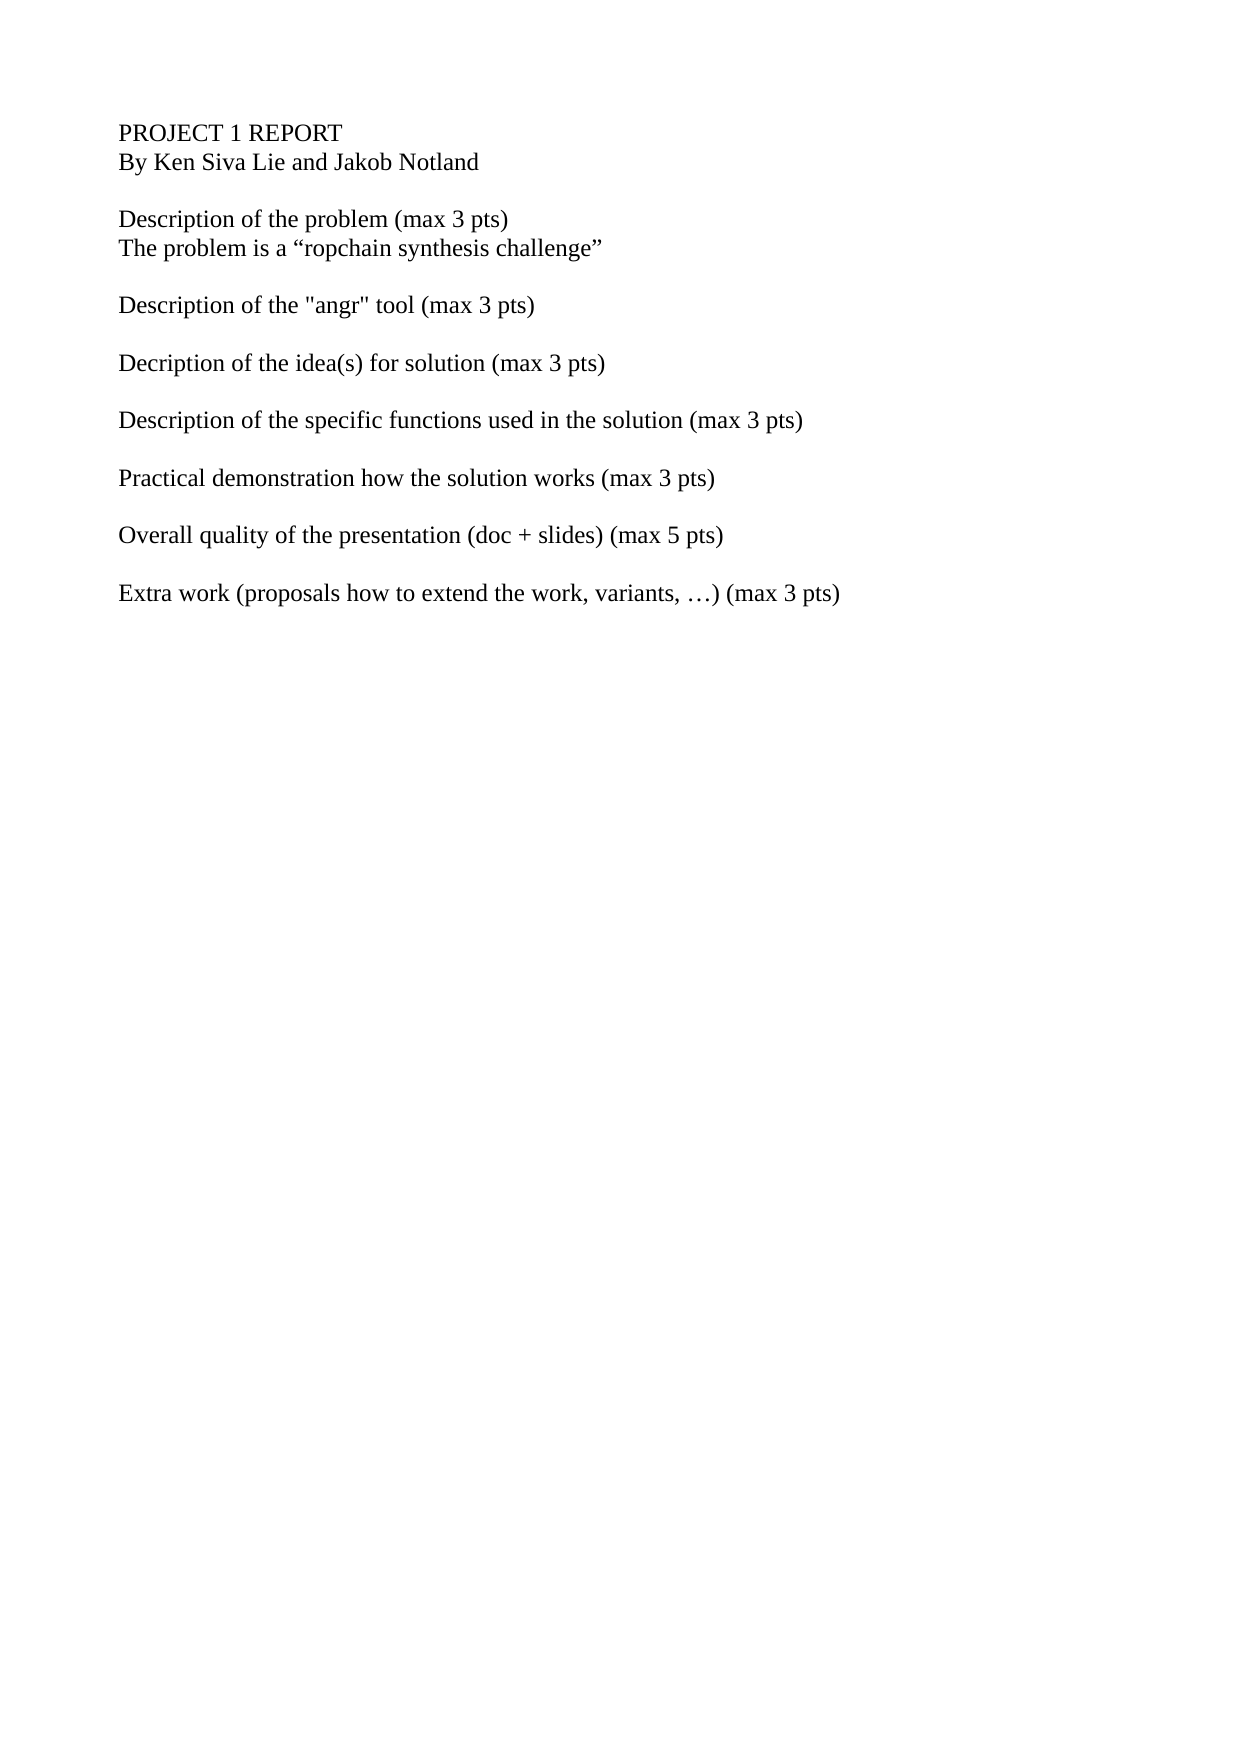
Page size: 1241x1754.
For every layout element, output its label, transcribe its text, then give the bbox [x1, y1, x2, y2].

text Description of the specific functions used in the solution (max 3 pts) [118, 406, 1122, 434]
text Decription of the idea(s) for solution (max 3 pts) [118, 348, 1122, 377]
text The problem is a “ropchain synthesis challenge” [118, 233, 1122, 262]
text Description of the "angr" tool (max 3 pts) [118, 291, 1122, 319]
text Overall quality of the presentation (doc + slides) (max 5 pts) [118, 521, 1122, 549]
text By Ken Siva Lie and Jakob Notland [118, 147, 1122, 176]
text Extra work (proposals how to extend the work, variants, …) (max 3 pts) [118, 578, 1122, 607]
text Description of the problem (max 3 pts) [118, 204, 1122, 233]
text Practical demonstration how the solution works (max 3 pts) [118, 463, 1122, 492]
text PROJECT 1 REPORT [118, 118, 1122, 147]
